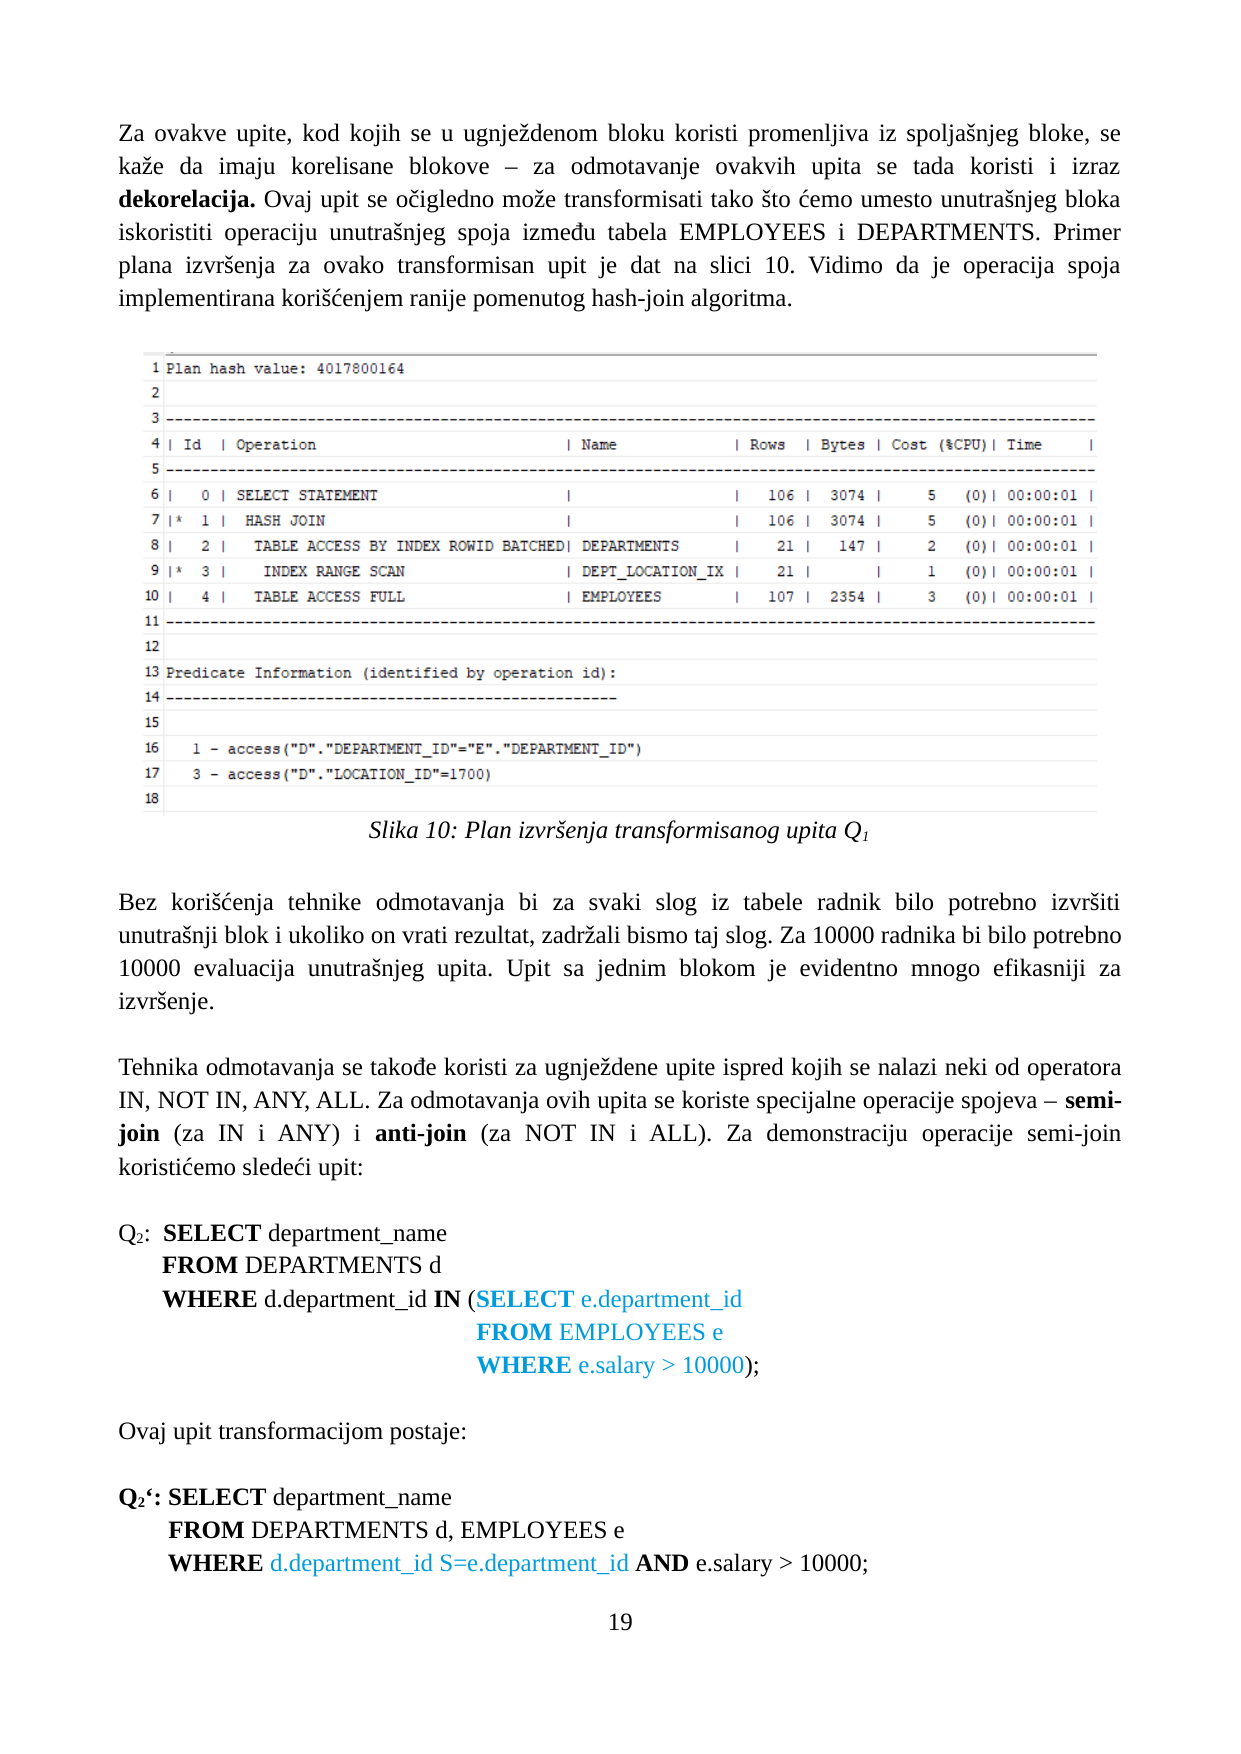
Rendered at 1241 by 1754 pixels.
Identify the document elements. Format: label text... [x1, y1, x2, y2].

text Ovaj upit transformacijom postaje: [118, 1416, 1122, 1444]
text WHERE d.department_id IN (SELECT e.department_id [118, 1284, 1122, 1312]
text FROM DEPARTMENTS d [118, 1251, 1122, 1279]
text Slika 10: Plan izvršenja transformisanog upita Q1 [118, 352, 1122, 844]
picture [662, 1365, 672, 1371]
text Q2: SELECT department_name [118, 1218, 1122, 1246]
text Q2‘: SELECT department_name [118, 1482, 1122, 1511]
text Tehnika odmotavanja se takođe koristi za ugnježdene upite ispred kojih se nalazi neki od operatora IN, NOT IN, ANY, ALL. Za odmotavanja ovih upita se koriste specijalne operacije spojeva – semi-join (za IN i ANY) i anti-join (za NOT IN i ALL). Za demonstraciju operacije semi-join koristićemo sledeći upit: [118, 1052, 1122, 1180]
text Za ovakve upite, kod kojih se u ugnježdenom bloku koristi promenljiva iz spoljašnjeg bloke, se kaže da imaju korelisane blokove – za odmotavanje ovakvih upita se tada koristi i izraz dekorelacija. Ovaj upit se očigledno može transformisati tako što ćemo umesto unutrašnjeg bloka iskoristiti operaciju unutrašnjeg spoja između tabela EMPLOYEES i DEPARTMENTS. Primer plana izvršenja za ovako transformisan upit je dat na slici 10. Vidimo da je operacija spoja implementirana korišćenjem ranije pomenutog hash-join algoritma. [118, 118, 1122, 312]
text FROM EMPLOYEES e [118, 1317, 1122, 1345]
text WHERE e.salary > 10000); [118, 1350, 1122, 1378]
text Bez korišćenja tehnike odmotavanja bi za svaki slog iz tabele radnik bilo potrebno izvršiti unutrašnji blok i ukoliko on vrati rezultat, zadržali bismo taj slog. Za 10000 radnika bi bilo potrebno 10000 evaluacija unutrašnjeg upita. Upit sa jednim blokom je evidentno mnogo efikasniji za izvršenje. [118, 887, 1122, 1015]
text FROM DEPARTMENTS d, EMPLOYEES e [118, 1515, 1122, 1543]
text WHERE d.department_id S=e.department_id AND e.salary > 10000; [118, 1548, 1122, 1577]
picture [143, 352, 1097, 816]
